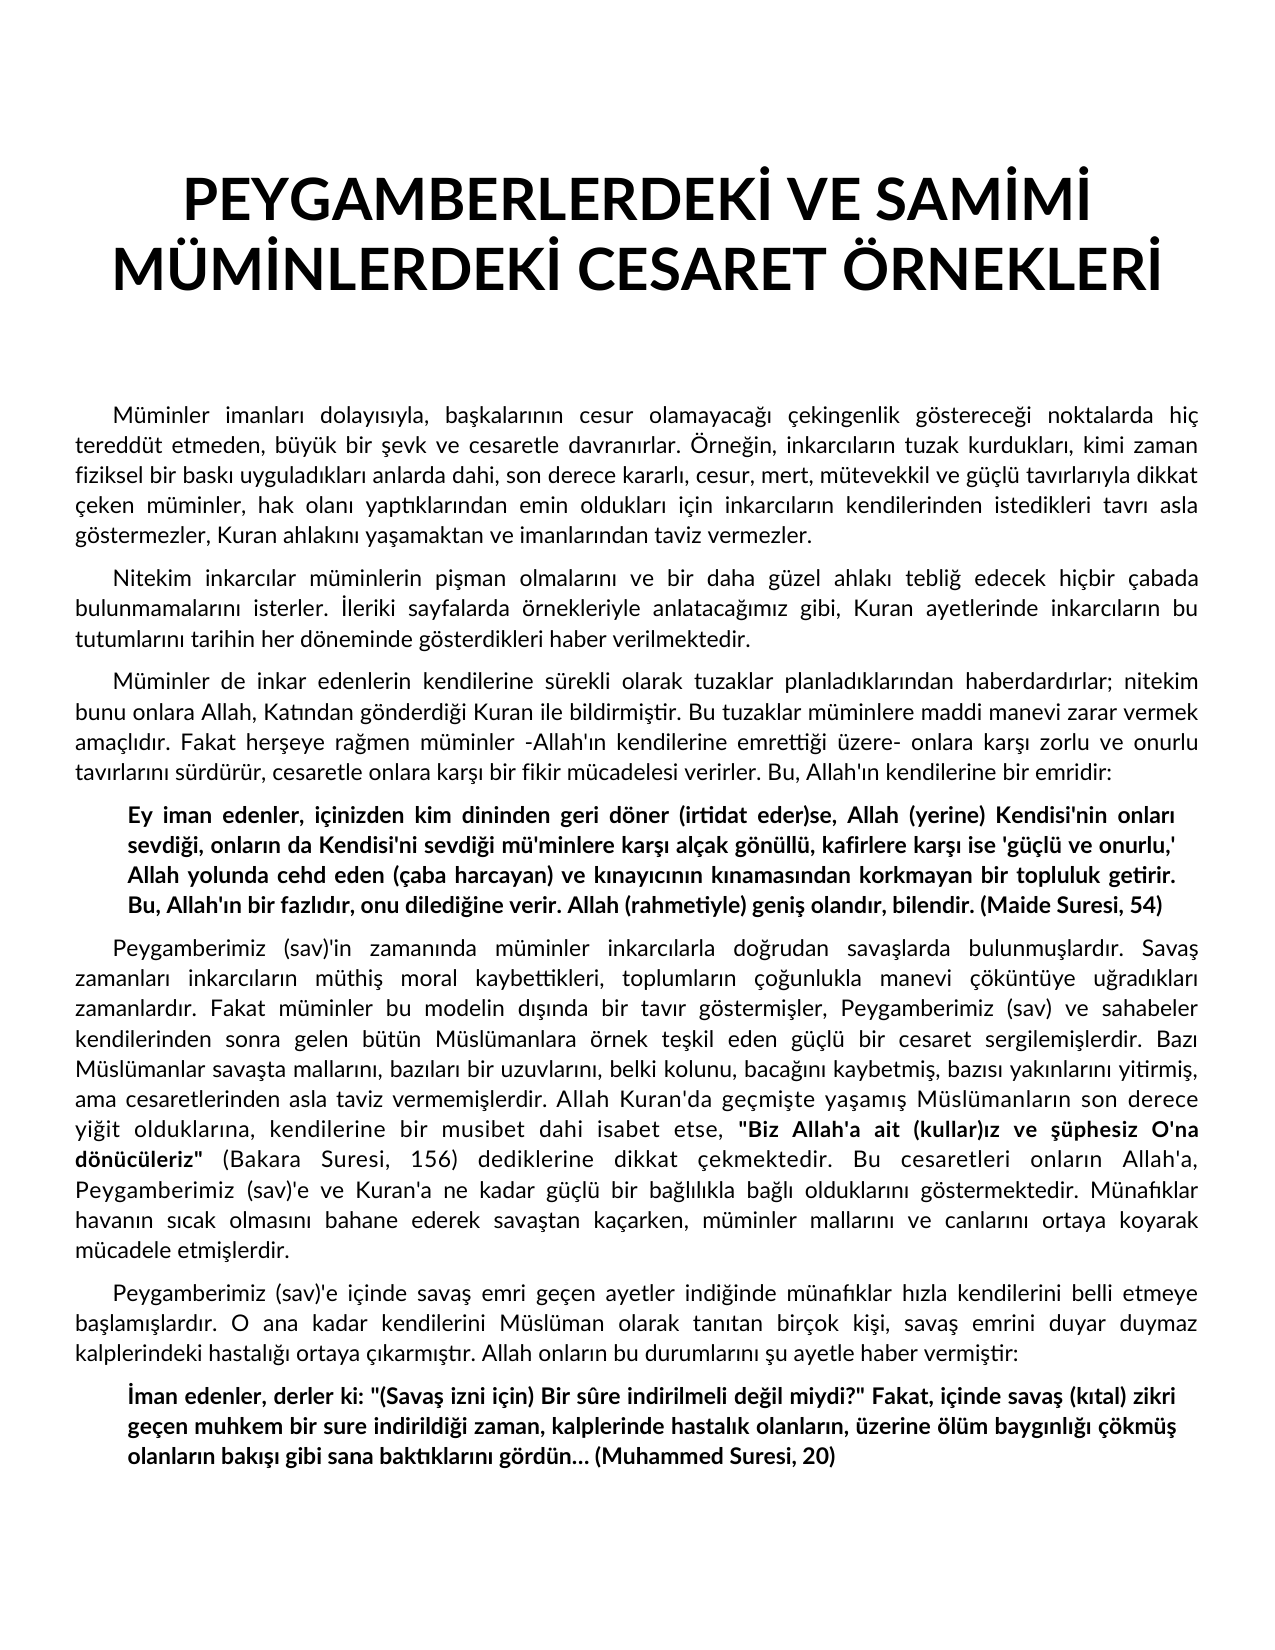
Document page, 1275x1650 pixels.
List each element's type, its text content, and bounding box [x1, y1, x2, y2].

text Peygamberimiz (sav)'in zamanında müminler inkarcılarla doğrudan savaşlarda bulunmuşlardır. Savaş zamanları inkarcıların müthiş moral kaybettikleri, toplumların çoğunlukla manevi çöküntüye uğradıkları zamanlardır. Fakat müminler bu modelin dışında bir tavır göstermişler, Peygamberimiz (sav) ve sahabeler kendilerinden sonra gelen bütün Müslümanlara örnek teşkil eden güçlü bir cesaret sergilemişlerdir. Bazı Müslümanlar savaşta mallarını, bazıları bir uzuvlarını, belki kolunu, bacağını kaybetmiş, bazısı yakınlarını yitirmiş, ama cesaretlerinden asla taviz vermemişlerdir. Allah Kuran'da geçmişte yaşamış Müslümanların son derece yiğit olduklarına, kendilerine bir musibet dahi isabet etse, "Biz Allah'a ait (kullar)ız ve şüphesiz O'na dönücüleriz" (Bakara Suresi, 156) dediklerine dikkat çekmektedir. Bu cesaretleri onların Allah'a, Peygamberimiz (sav)'e ve Kuran'a ne kadar güçlü bir bağlılıkla bağlı olduklarını göstermektedir. Münafıklar havanın sıcak olmasını bahane ederek savaştan kaçarken, müminler mallarını ve canlarını ortaya koyarak mücadele etmişlerdir. [75, 934, 1200, 1263]
subtitle PEYGAMBERLERDEKİ VE SAMİMİ MÜMİNLERDEKİ CESARET ÖRNEKLERİ [75, 162, 1200, 302]
text Ey iman edenler, içinizden kim dininden geri döner (irtidat eder)se, Allah (yerine) Kendisi'nin onları sevdiği, onların da Kendisi'ni sevdiği mü'minlere karşı alçak gönüllü, kafirlere karşı ise 'güçlü ve onurlu,' Allah yolunda cehd eden (çaba harcayan) ve kınayıcının kınamasından korkmayan bir topluluk getirir. Bu, Allah'ın bir fazlıdır, onu dilediğine verir. Allah (rahmetiyle) geniş olandır, bilendir. (Maide Suresi, 54) [127, 800, 1177, 918]
text Peygamberimiz (sav)'e içinde savaş emri geçen ayetler indiğinde münafıklar hızla kendilerini belli etmeye başlamışlardır. O ana kadar kendilerini Müslüman olarak tanıtan birçok kişi, savaş emrini duyar duymaz kalplerindeki hastalığı ortaya çıkarmıştır. Allah onların bu durumlarını şu ayetle haber vermiştir: [75, 1278, 1200, 1366]
text Nitekim inkarcılar müminlerin pişman olmalarını ve bir daha güzel ahlakı tebliğ edecek hiçbir çabada bulunmamalarını isterler. İleriki sayfalarda örnekleriyle anlatacağımız gibi, Kuran ayetlerinde inkarcıların bu tutumlarını tarihin her döneminde gösterdikleri haber verilmektedir. [75, 564, 1200, 652]
text Müminler de inkar edenlerin kendilerine sürekli olarak tuzaklar planladıklarından haberdardırlar; nitekim bunu onlara Allah, Katından gönderdiği Kuran ile bildirmiştir. Bu tuzaklar müminlere maddi manevi zarar vermek amaçlıdır. Fakat herşeye rağmen müminler -Allah'ın kendilerine emrettiği üzere- onlara karşı zorlu ve onurlu tavırlarını sürdürür, cesaretle onlara karşı bir fikir mücadelesi verirler. Bu, Allah'ın kendilerine bir emridir: [75, 667, 1200, 785]
text Müminler imanları dolayısıyla, başkalarının cesur olamayacağı çekingenlik göstereceği noktalarda hiç tereddüt etmeden, büyük bir şevk ve cesaretle davranırlar. Örneğin, inkarcıların tuzak kurdukları, kimi zaman fiziksel bir baskı uyguladıkları anlarda dahi, son derece kararlı, cesur, mert, mütevekkil ve güçlü tavırlarıyla dikkat çeken müminler, hak olanı yaptıklarından emin oldukları için inkarcıların kendilerinden istedikleri tavrı asla göstermezler, Kuran ahlakını yaşamaktan ve imanlarından taviz vermezler. [75, 400, 1200, 549]
text İman edenler, derler ki: "(Savaş izni için) Bir sûre indirilmeli değil miydi?" Fakat, içinde savaş (kıtal) zikri geçen muhkem bir sure indirildiği zaman, kalplerinde hastalık olanların, üzerine ölüm baygınlığı çökmüş olanların bakışı gibi sana baktıklarını gördün… (Muhammed Suresi, 20) [127, 1382, 1177, 1469]
